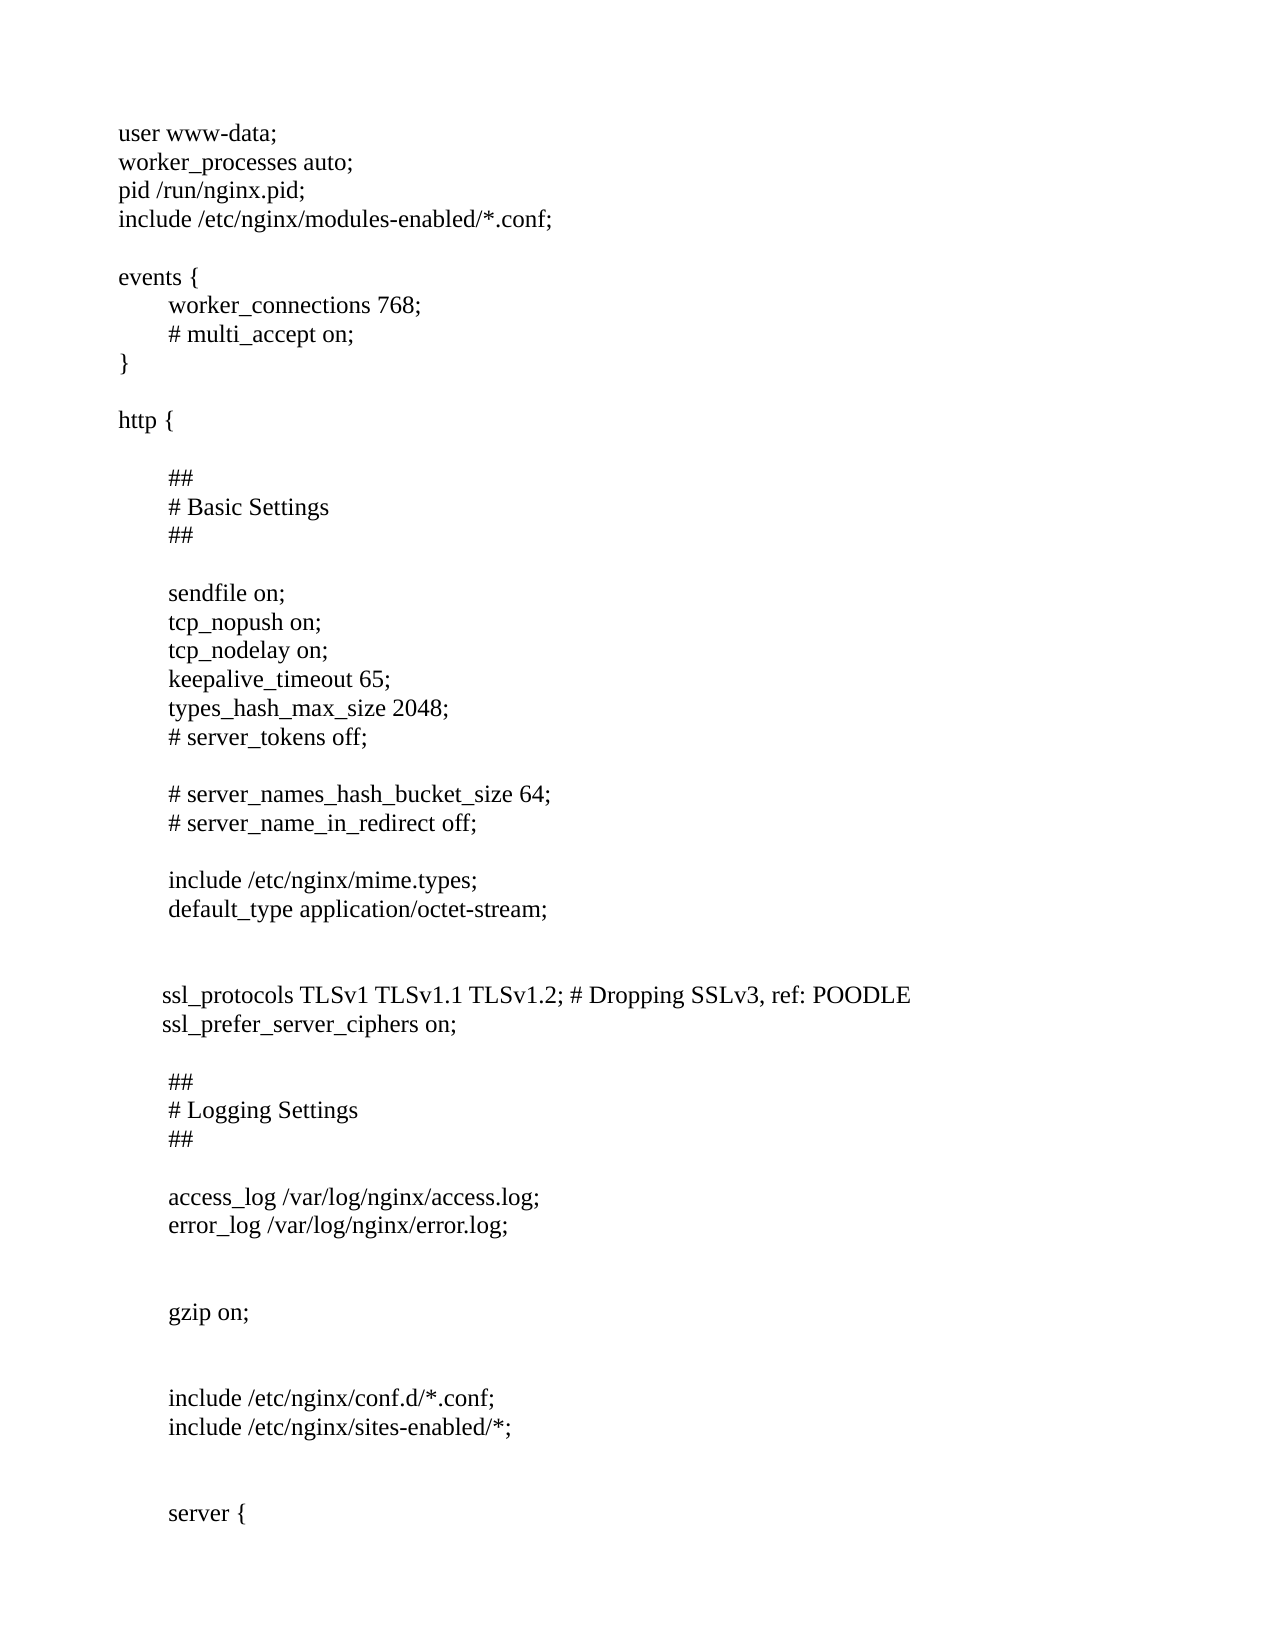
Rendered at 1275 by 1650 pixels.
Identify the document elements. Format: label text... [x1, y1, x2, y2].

text ## [118, 1124, 1157, 1153]
text error_log /var/log/nginx/error.log; [118, 1211, 1157, 1239]
text # server_names_hash_bucket_size 64; [118, 779, 1157, 808]
text worker_connections 768; [118, 291, 1157, 319]
text default_type application/octet-stream; [118, 894, 1157, 923]
text include /etc/nginx/modules-enabled/*.conf; [118, 204, 1157, 233]
text ssl_protocols TLSv1 TLSv1.1 TLSv1.2; # Dropping SSLv3, ref: POODLE [118, 981, 1157, 1009]
text user www-data; [118, 118, 1157, 147]
text # Logging Settings [118, 1096, 1157, 1124]
text include /etc/nginx/conf.d/*.conf; [118, 1383, 1157, 1412]
text keepalive_timeout 65; [118, 664, 1157, 693]
text server { [118, 1498, 1157, 1527]
text http { [118, 406, 1157, 434]
text ## [118, 1067, 1157, 1096]
text events { [118, 262, 1157, 291]
text # Basic Settings [118, 492, 1157, 521]
text # server_tokens off; [118, 722, 1157, 751]
text tcp_nodelay on; [118, 636, 1157, 664]
text sendfile on; [118, 578, 1157, 607]
text ## [118, 463, 1157, 492]
text types_hash_max_size 2048; [118, 693, 1157, 722]
text access_log /var/log/nginx/access.log; [118, 1182, 1157, 1211]
text include /etc/nginx/mime.types; [118, 866, 1157, 894]
text pid /run/nginx.pid; [118, 176, 1157, 204]
text # multi_accept on; [118, 319, 1157, 348]
text include /etc/nginx/sites-enabled/*; [118, 1412, 1157, 1441]
text ## [118, 521, 1157, 549]
text tcp_nopush on; [118, 607, 1157, 636]
text } [118, 348, 1157, 377]
text worker_processes auto; [118, 147, 1157, 176]
text ssl_prefer_server_ciphers on; [118, 1009, 1157, 1038]
text gzip on; [118, 1297, 1157, 1326]
text # server_name_in_redirect off; [118, 808, 1157, 837]
